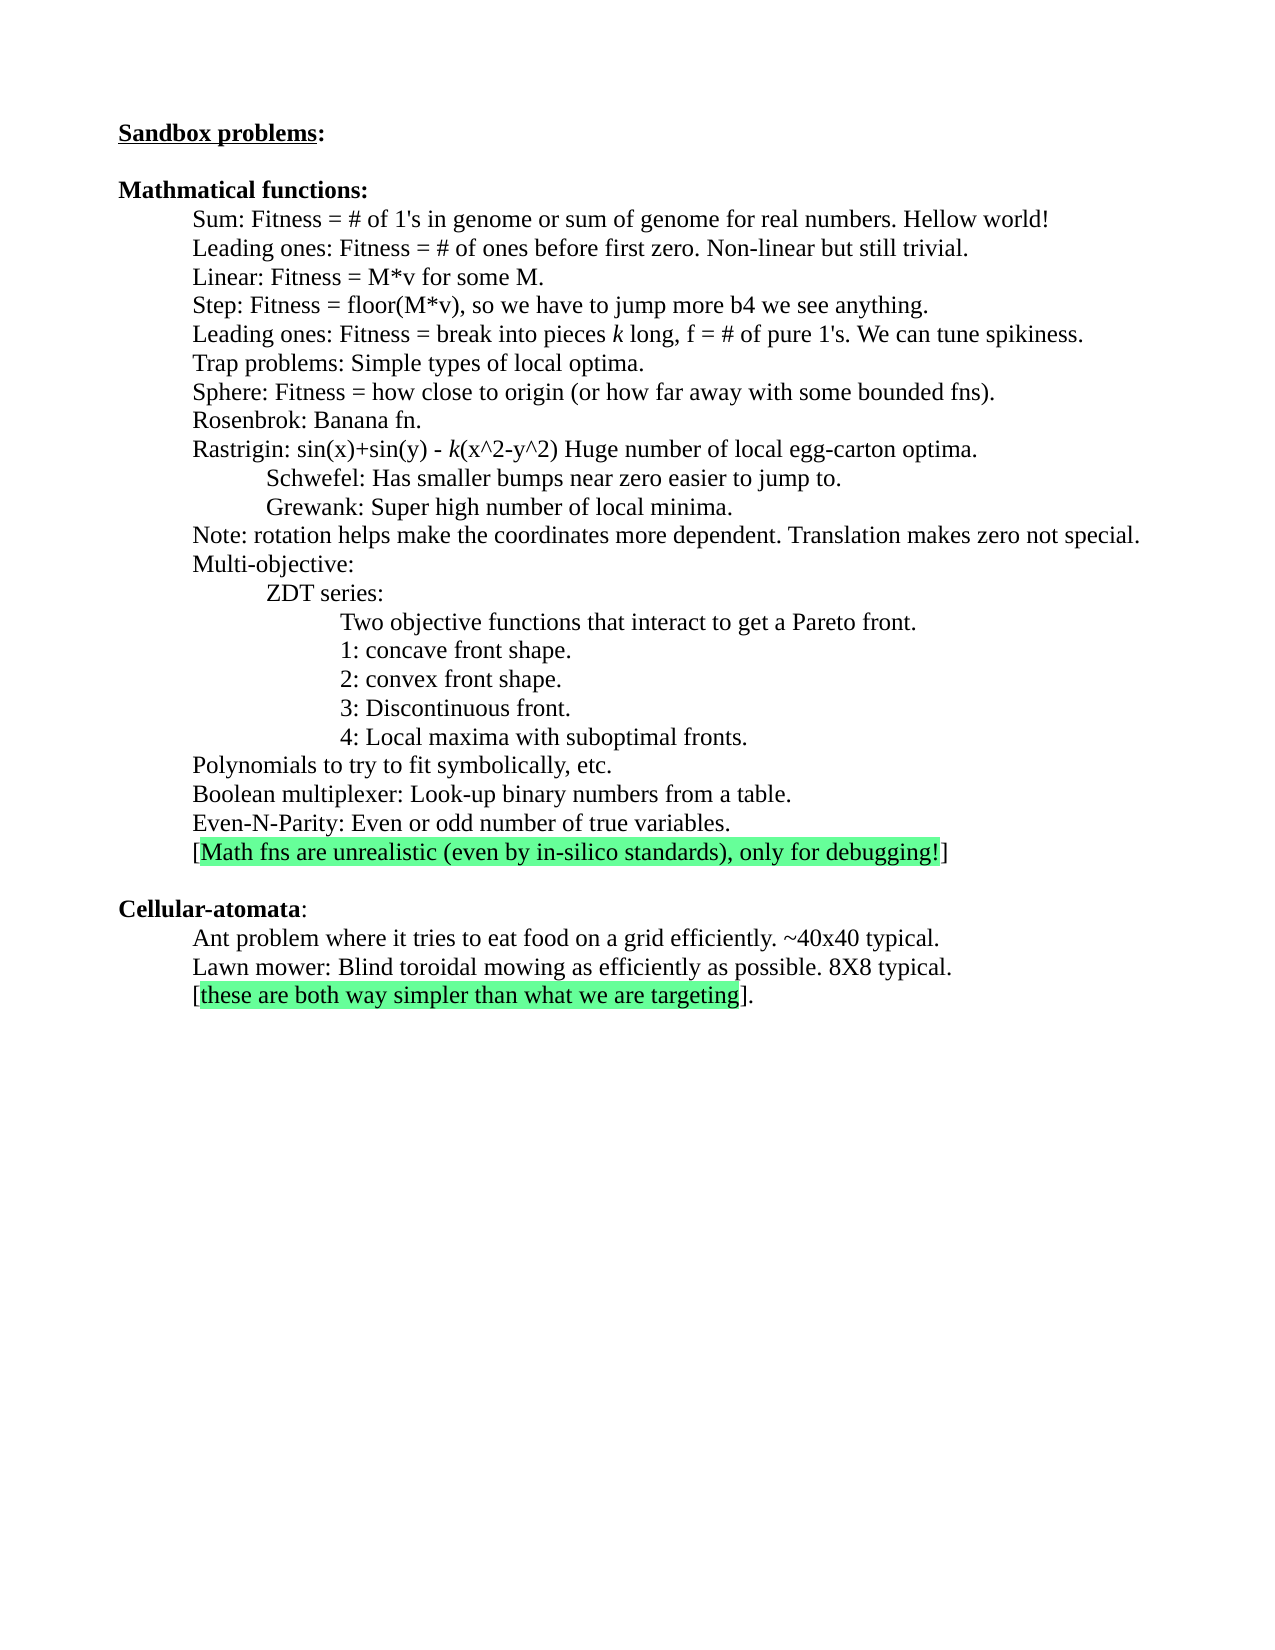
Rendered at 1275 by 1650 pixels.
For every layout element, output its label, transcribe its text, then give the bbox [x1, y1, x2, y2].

text Polynomials to try to fit symbolically, etc. [118, 751, 1157, 779]
text 2: convex front shape. [118, 664, 1157, 693]
text 1: concave front shape. [118, 636, 1157, 664]
text Leading ones: Fitness = break into pieces k long, f = # of pure 1's. We can tune spikiness. [118, 319, 1157, 348]
text Boolean multiplexer: Look-up binary numbers from a table. [118, 779, 1157, 808]
text 3: Discontinuous front. [118, 693, 1157, 722]
text [Math fns are unrealistic (even by in-silico standards), only for debugging!] [118, 837, 1157, 866]
text Ant problem where it tries to eat food on a grid efficiently. ~40x40 typical. [118, 923, 1157, 952]
text 4: Local maxima with suboptimal fronts. [118, 722, 1157, 751]
text Trap problems: Simple types of local optima. [118, 348, 1157, 377]
text Two objective functions that interact to get a Pareto front. [118, 607, 1157, 636]
text Grewank: Super high number of local minima. [118, 492, 1157, 521]
text Step: Fitness = floor(M*v), so we have to jump more b4 we see anything. [118, 291, 1157, 319]
text [these are both way simpler than what we are targeting]. [118, 981, 1157, 1009]
text Even-N-Parity: Even or odd number of true variables. [118, 808, 1157, 837]
text Lawn mower: Blind toroidal mowing as efficiently as possible. 8X8 typical. [118, 952, 1157, 981]
text Sphere: Fitness = how close to origin (or how far away with some bounded fns). [118, 377, 1157, 406]
text ZDT series: [118, 578, 1157, 607]
text Cellular-atomata: [118, 894, 1157, 923]
text Rastrigin: sin(x)+sin(y) - k(x^2-y^2) Huge number of local egg-carton optima. [118, 434, 1157, 463]
text Leading ones: Fitness = # of ones before first zero. Non-linear but still trivial. [118, 233, 1157, 262]
text Sandbox problems: [118, 118, 1157, 147]
text Mathmatical functions: [118, 176, 1157, 204]
text Multi-objective: [118, 549, 1157, 578]
text Rosenbrok: Banana fn. [118, 406, 1157, 434]
text Linear: Fitness = M*v for some M. [118, 262, 1157, 291]
text Schwefel: Has smaller bumps near zero easier to jump to. [118, 463, 1157, 492]
text Note: rotation helps make the coordinates more dependent. Translation makes zero not special. [118, 521, 1157, 549]
text Sum: Fitness = # of 1's in genome or sum of genome for real numbers. Hellow world! [118, 204, 1157, 233]
